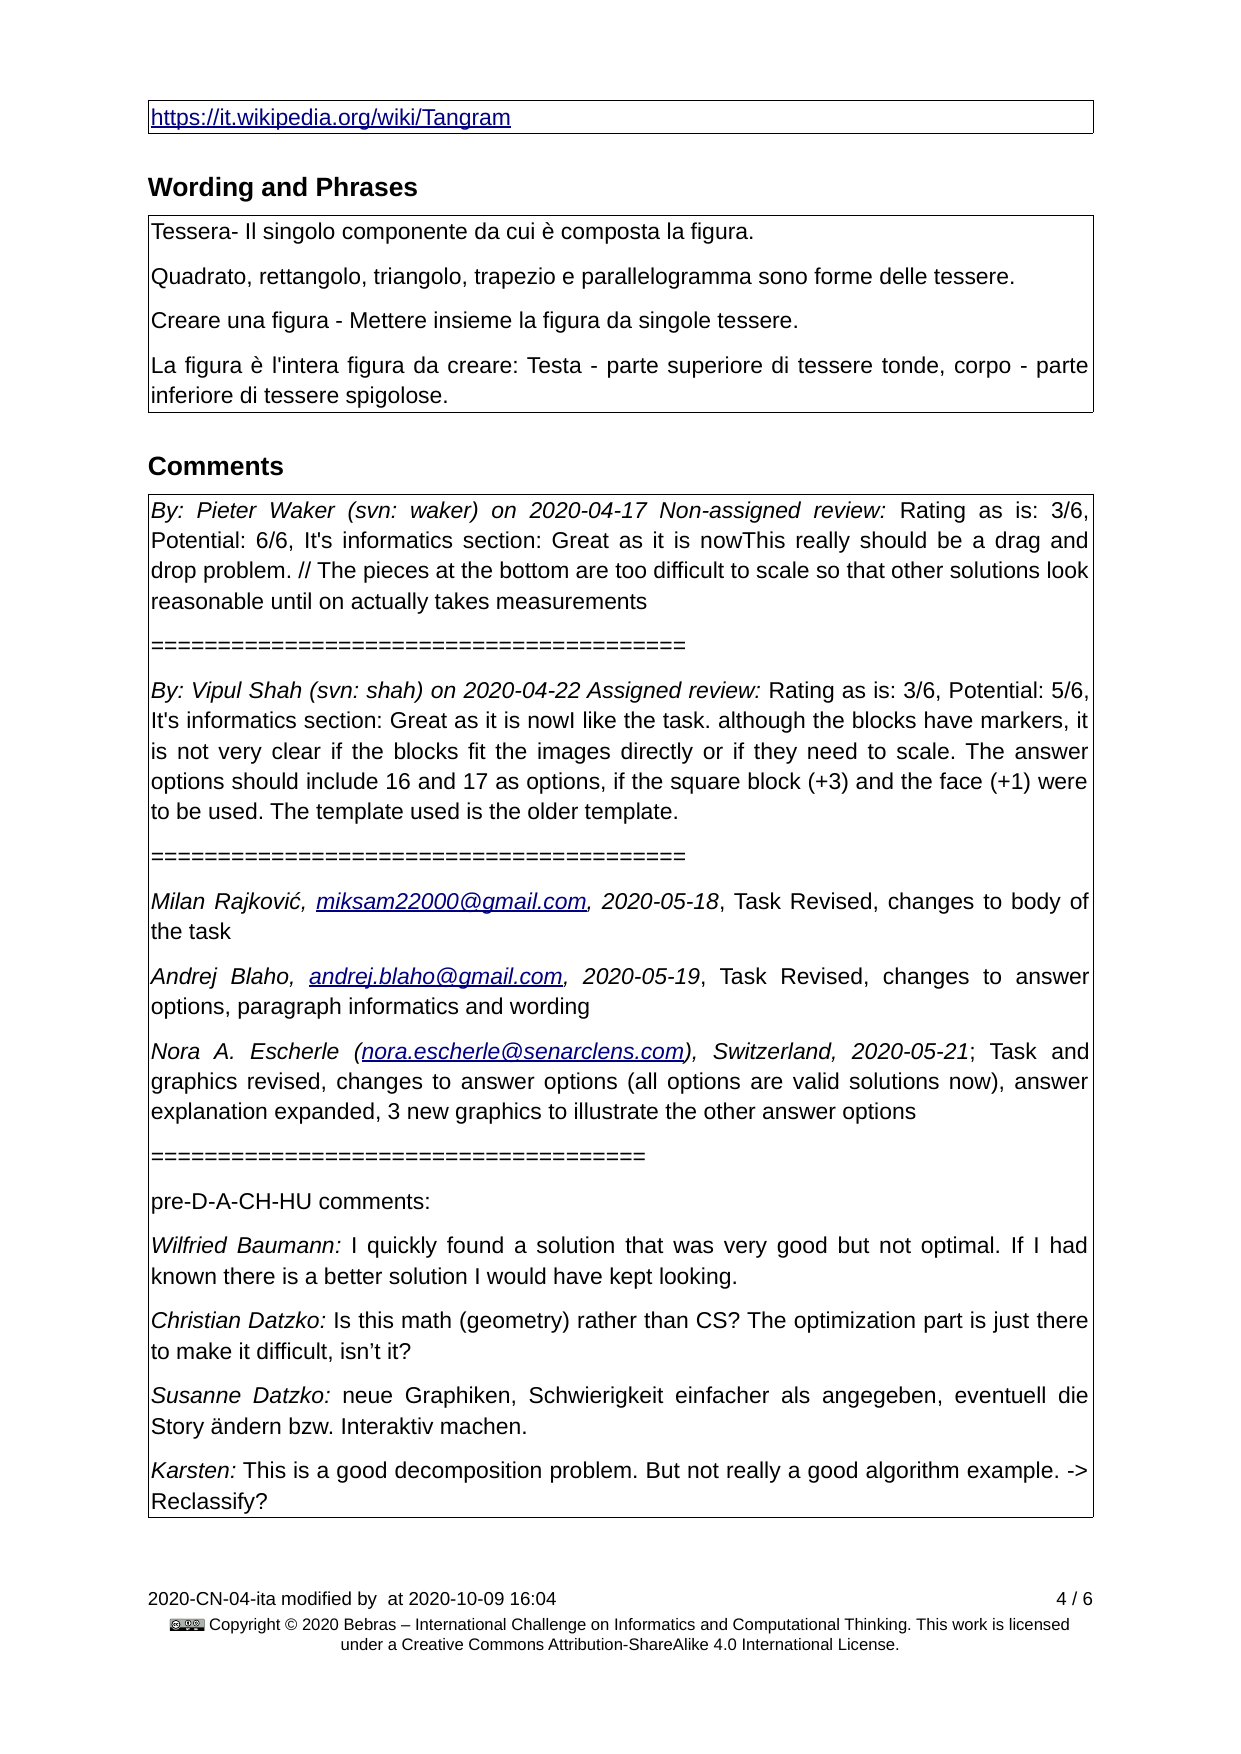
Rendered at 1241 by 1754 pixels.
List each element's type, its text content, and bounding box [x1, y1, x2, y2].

text ======================================== [149, 840, 1093, 869]
text Creare una figura - Mettere insieme la figura da singole tessere. [149, 304, 1093, 334]
subtitle Comments [148, 451, 1093, 481]
text Quadrato, rettangolo, triangolo, trapezio e parallelogramma sono forme delle tessere. [149, 260, 1093, 289]
text Christian Datzko: Is this math (geometry) rather than CS? The optimization part is just there to make it difficult, isn’t it? [149, 1304, 1093, 1364]
text Tessera- Il singolo componente da cui è composta la figura. [149, 216, 1093, 244]
text Susanne Datzko: neue Graphiken, Schwierigkeit einfacher als angegeben, eventuell die Story ändern bzw. Interaktiv machen. [149, 1379, 1093, 1439]
subtitle Wording and Phrases [148, 172, 1093, 202]
text https://it.wikipedia.org/wiki/Tangram [149, 101, 1093, 133]
text Nora A. Escherle (nora.escherle@senarclens.com), Switzerland, 2020-05-21; Task and graphics revised, changes to answer options (all options are valid solutions now), answer explanation expanded, 3 new graphics to illustrate the other answer options [149, 1034, 1093, 1124]
text ===================================== [149, 1140, 1093, 1169]
text By: Pieter Waker (svn: waker) on 2020-04-17 Non-assigned review: Rating as is: 3/6, Potential: 6/6, It's informatics section: Great as it is nowThis really should be a drag and drop problem. // The pieces at the bottom are too difficult to scale so that other solutions look reasonable until on actually takes measurements [149, 495, 1093, 614]
text Milan Rajković, miksam22000@gmail.com, 2020-05-18, Task Revised, changes to body of the task [149, 884, 1093, 944]
text Wilfried Baumann: I quickly found a solution that was very good but not optimal. If I had known there is a better solution I would have kept looking. [149, 1229, 1093, 1289]
text By: Vipul Shah (svn: shah) on 2020-04-22 Assigned review: Rating as is: 3/6, Potential: 5/6, It's informatics section: Great as it is nowI like the task. although the blocks have markers, it is not very clear if the blocks fit the images directly or if they need to scale. The answer options should include 16 and 17 as options, if the square block (+3) and the face (+1) were to be used. The template used is the older template. [149, 674, 1093, 824]
text pre-D-A-CH-HU comments: [149, 1184, 1093, 1214]
text La figura è l'intera figura da creare: Testa - parte superiore di tessere tonde, corpo - parte inferiore di tessere spigolose. [149, 349, 1093, 412]
text ======================================== [149, 629, 1093, 659]
text Andrej Blaho, andrej.blaho@gmail.com, 2020-05-19, Task Revised, changes to answer options, paragraph informatics and wording [149, 959, 1093, 1019]
text Karsten: This is a good decomposition problem. But not really a good algorithm example. -> Reclassify? [149, 1454, 1093, 1517]
